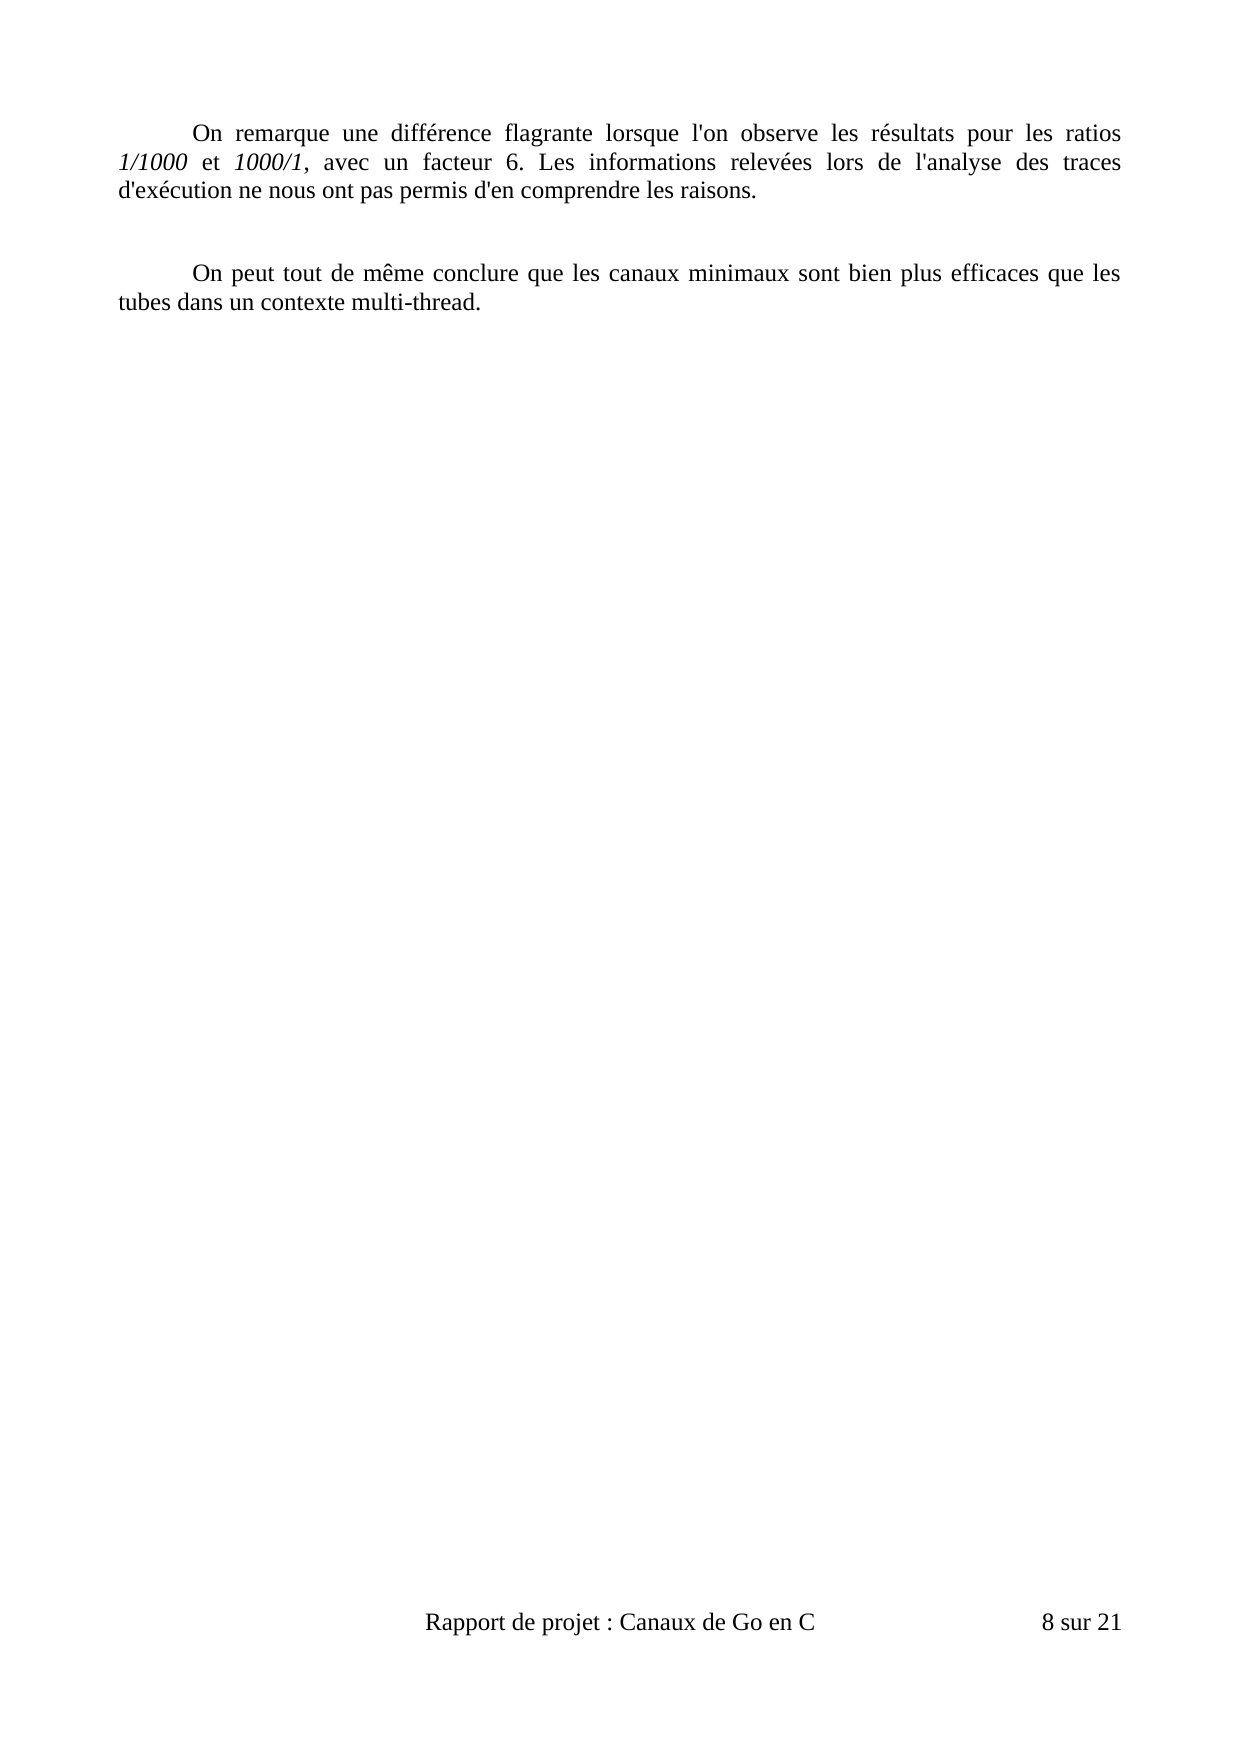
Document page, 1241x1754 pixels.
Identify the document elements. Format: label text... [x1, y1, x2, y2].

text On peut tout de même conclure que les canaux minimaux sont bien plus efficaces que les tubes dans un contexte multi-thread. [118, 258, 1122, 316]
text On remarque une différence flagrante lorsque l'on observe les résultats pour les ratios 1/1000 et 1000/1, avec un facteur 6. Les informations relevées lors de l'analyse des traces d'exécution ne nous ont pas permis d'en comprendre les raisons. [118, 118, 1122, 204]
